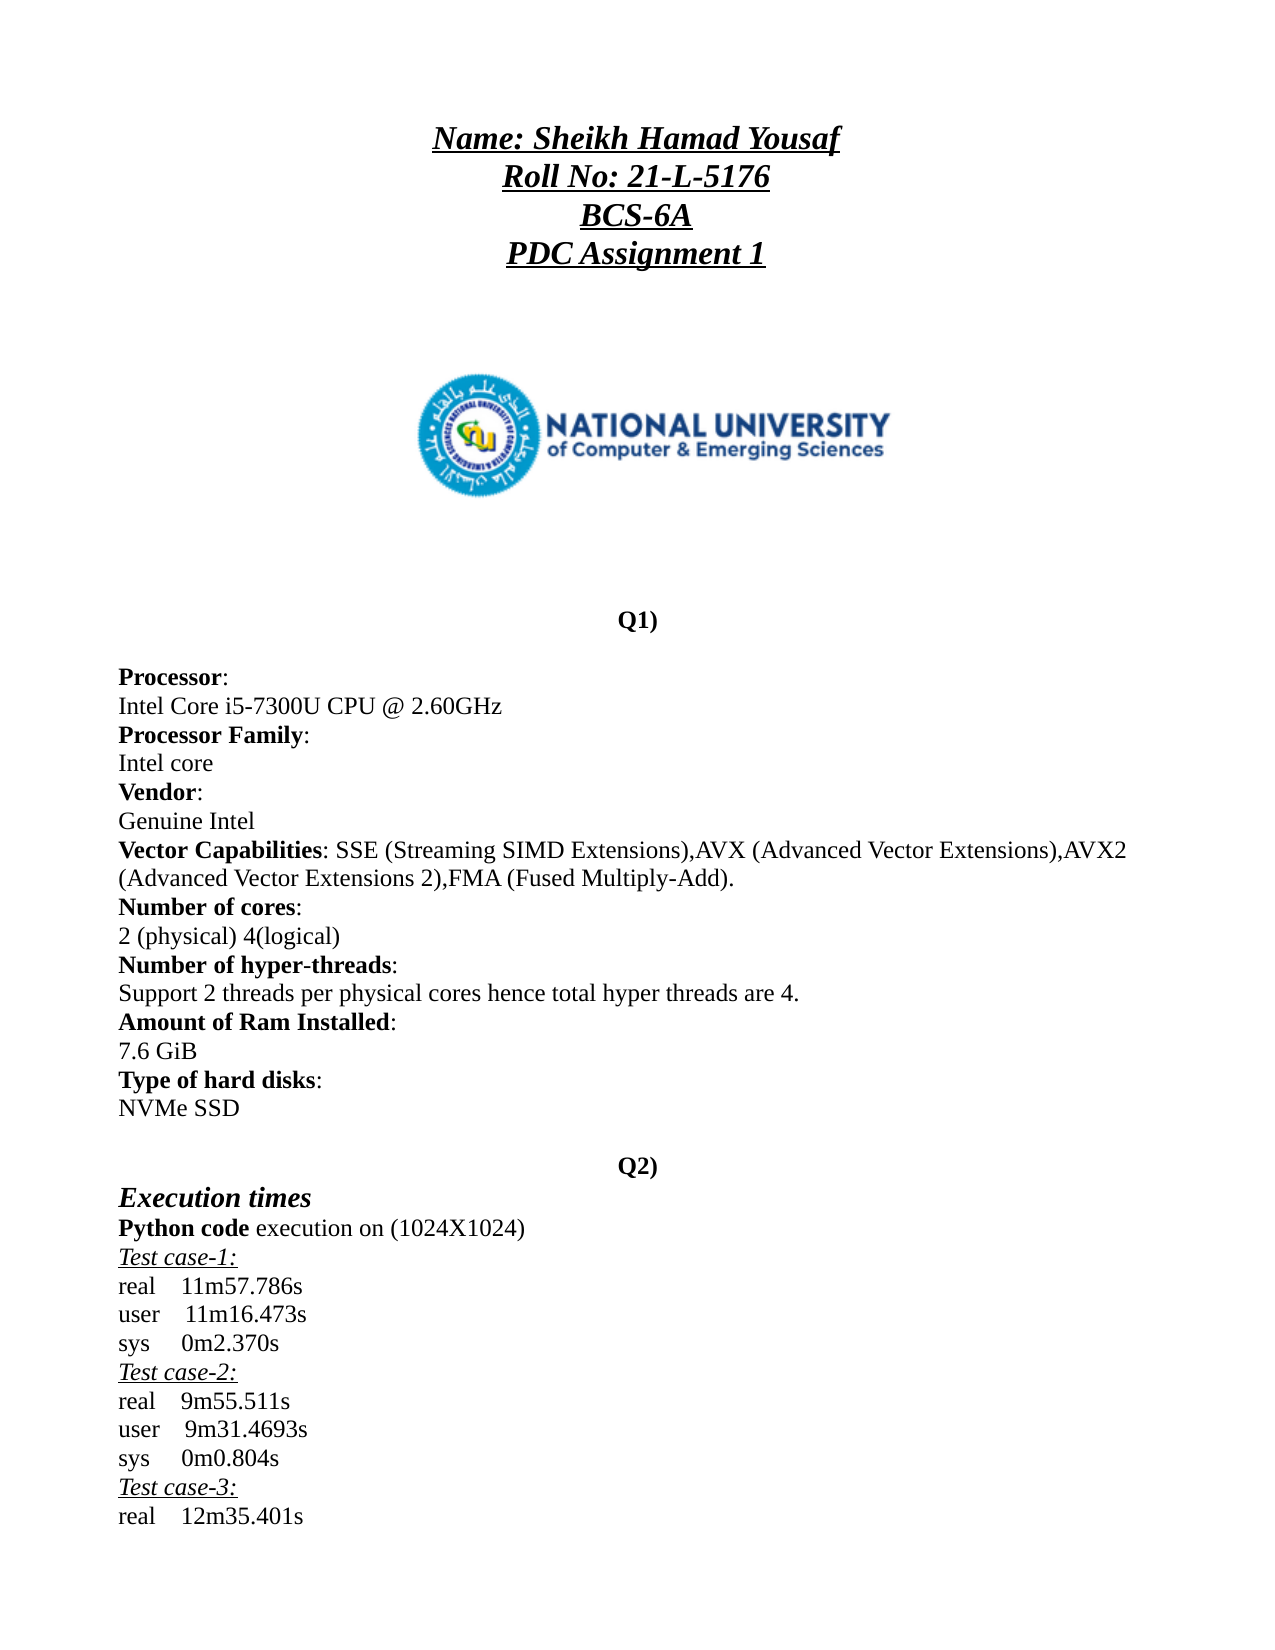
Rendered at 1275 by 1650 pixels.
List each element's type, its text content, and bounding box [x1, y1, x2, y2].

text Genuine Intel [118, 806, 1157, 835]
text Test case-2: [118, 1357, 1157, 1386]
text real 11m57.786s [118, 1271, 1157, 1299]
text Support 2 threads per physical cores hence total hyper threads are 4. [118, 978, 1157, 1007]
text Type of hard disks: [118, 1065, 1157, 1093]
text Number of cores: [118, 892, 1157, 921]
text Python code execution on (1024X1024) [118, 1213, 1157, 1242]
text Intel core [118, 748, 1157, 777]
text Processor: [118, 662, 1157, 691]
text real 9m55.511s [118, 1386, 1157, 1414]
text NVMe SSD [118, 1093, 1157, 1122]
text 2 (physical) 4(logical) [118, 921, 1157, 950]
text Vendor: [118, 777, 1157, 806]
text Number of hyper-threads: [118, 950, 1157, 978]
text BCS-6A [118, 195, 1157, 233]
text Q2) [118, 1151, 1157, 1180]
text Intel Core i5-7300U CPU @ 2.60GHz [118, 691, 1157, 720]
text PDC Assignment 1 [118, 233, 1157, 271]
text Test case-1: [118, 1242, 1157, 1271]
text Vector Capabilities: SSE (Streaming SIMD Extensions),AVX (Advanced Vector Extensions),AVX2 (Advanced Vector Extensions 2),FMA (Fused Multiply-Add). [118, 835, 1157, 892]
text real 12m35.401s [118, 1501, 1157, 1529]
text Name: Sheikh Hamad Yousaf [118, 118, 1157, 156]
text Amount of Ram Installed: [118, 1007, 1157, 1036]
text user 11m16.473s [118, 1299, 1157, 1328]
text Execution times [118, 1180, 1157, 1213]
text Q1) [118, 605, 1157, 633]
text 7.6 GiB [118, 1036, 1157, 1065]
text Roll No: 21-L-5176 [118, 156, 1157, 195]
text user 9m31.4693s [118, 1414, 1157, 1443]
text sys 0m2.370s [118, 1328, 1157, 1357]
text Processor Family: [118, 720, 1157, 748]
picture [118, 348, 1157, 529]
text sys 0m0.804s Test case-3: [118, 1443, 1157, 1501]
